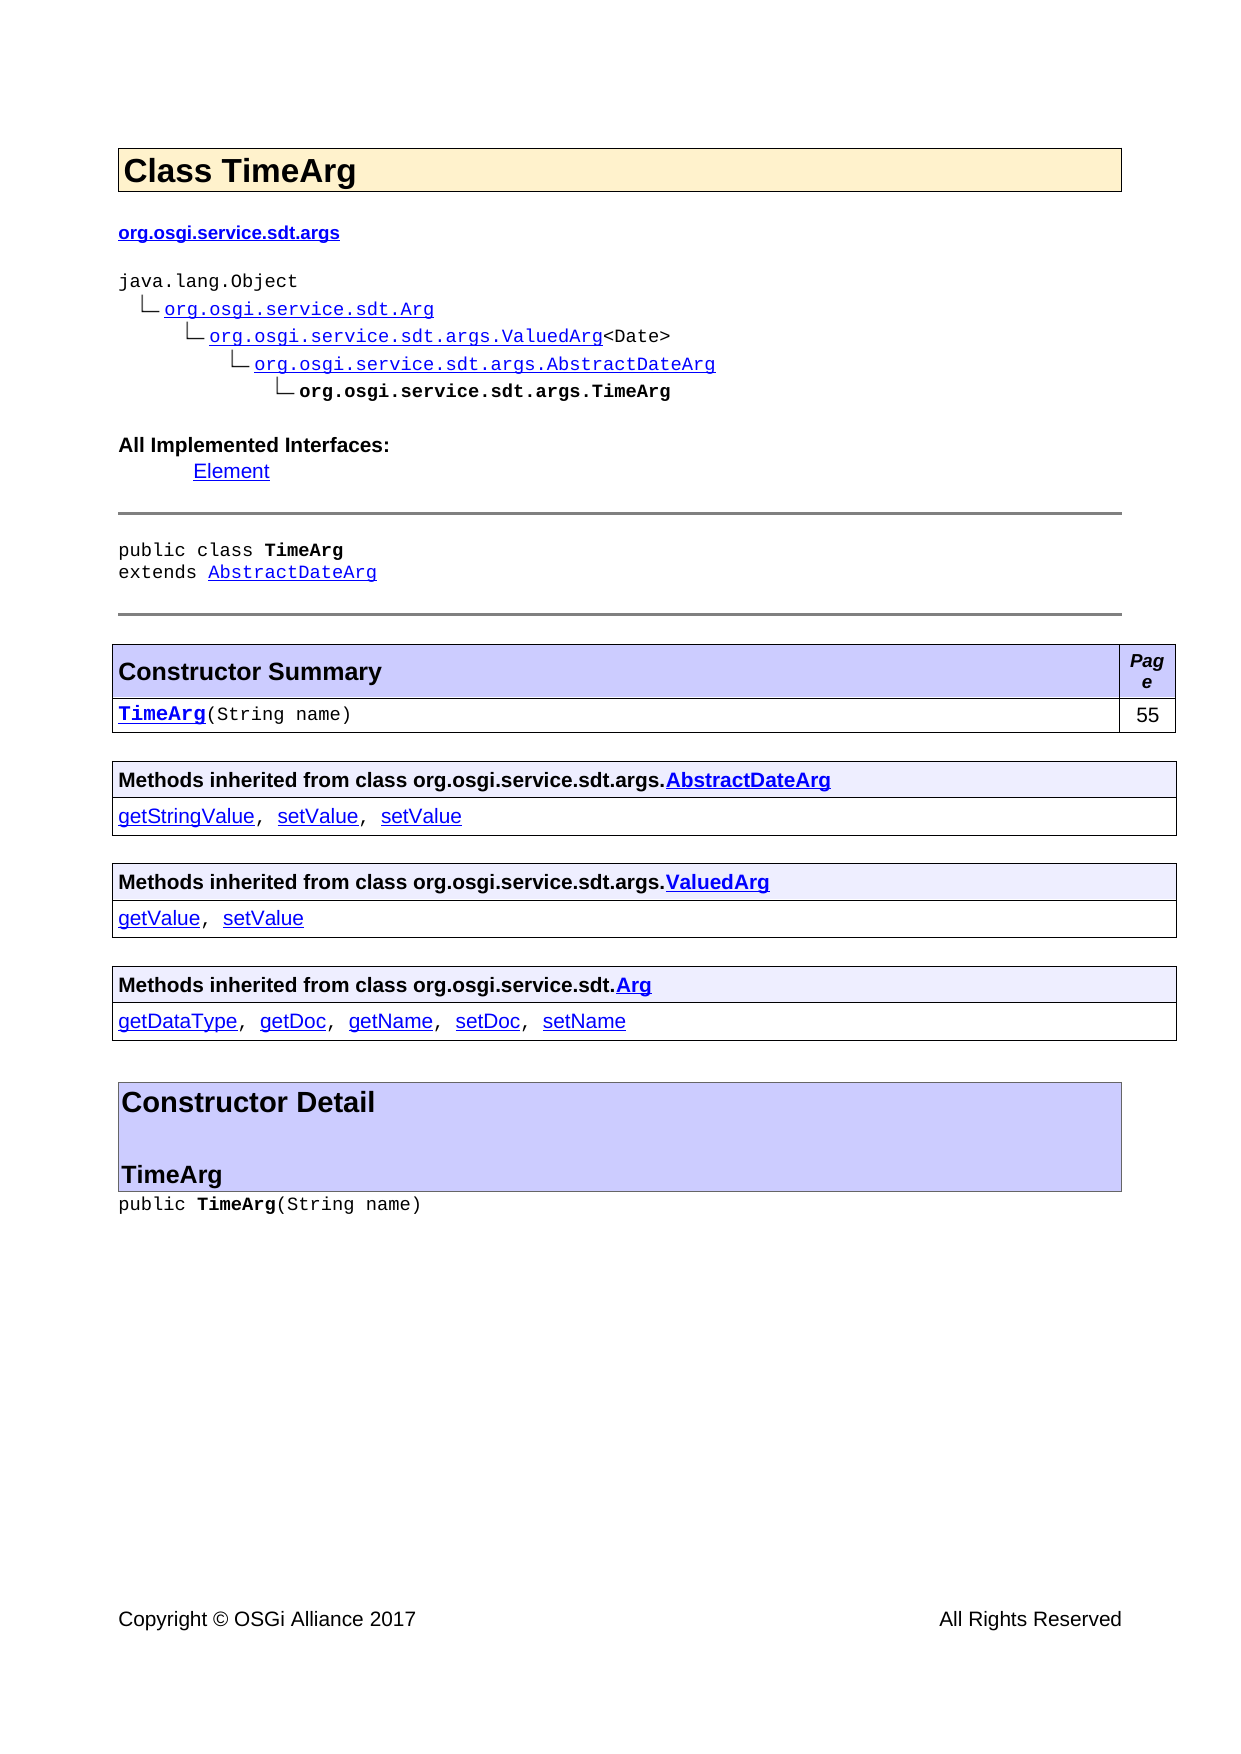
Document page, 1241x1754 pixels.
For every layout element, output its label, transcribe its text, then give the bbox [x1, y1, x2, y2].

text org.osgi.service.sdt.args [118, 221, 1122, 243]
table_cell 55 [1120, 699, 1175, 732]
picture [185, 321, 209, 343]
table_header Constructor Summary [113, 645, 1119, 697]
text org.osgi.service.sdt.Arg [118, 293, 1122, 321]
table_header Methods inherited from class org.osgi.service.sdt.args.AbstractDateArg [113, 762, 1176, 797]
text org.osgi.service.sdt.args.ValuedArg<Date> [118, 321, 1122, 348]
text org.osgi.service.sdt.args.AbstractDateArg [118, 348, 1122, 376]
text org.osgi.service.sdt.args.TimeArg [118, 376, 1122, 403]
table_header Methods inherited from class org.osgi.service.sdt.Arg [113, 967, 1176, 1002]
picture [140, 293, 164, 316]
subtitle Class TimeArg [119, 149, 1121, 191]
table_cell getValue, setValue [113, 901, 1176, 937]
subtitle Constructor Detail [119, 1083, 1121, 1118]
table_cell getDataType, getDoc, getName, setDoc, setName [113, 1003, 1176, 1039]
picture [230, 348, 254, 371]
picture [275, 376, 299, 398]
table_cell getStringValue, setValue, setValue [113, 798, 1176, 834]
subtitle TimeArg [119, 1157, 1121, 1191]
text Element [193, 459, 1122, 483]
text public class TimeArg [118, 541, 1122, 562]
subtitle All Implemented Interfaces: [118, 433, 1122, 457]
table_header Page [1120, 645, 1175, 697]
text java.lang.Object [118, 272, 1122, 293]
text extends AbstractDateArg [118, 562, 1122, 584]
table_cell TimeArg(String name) [113, 699, 1119, 732]
table_header Methods inherited from class org.osgi.service.sdt.args.ValuedArg [113, 864, 1176, 899]
text public TimeArg(String name) [118, 1194, 1122, 1216]
